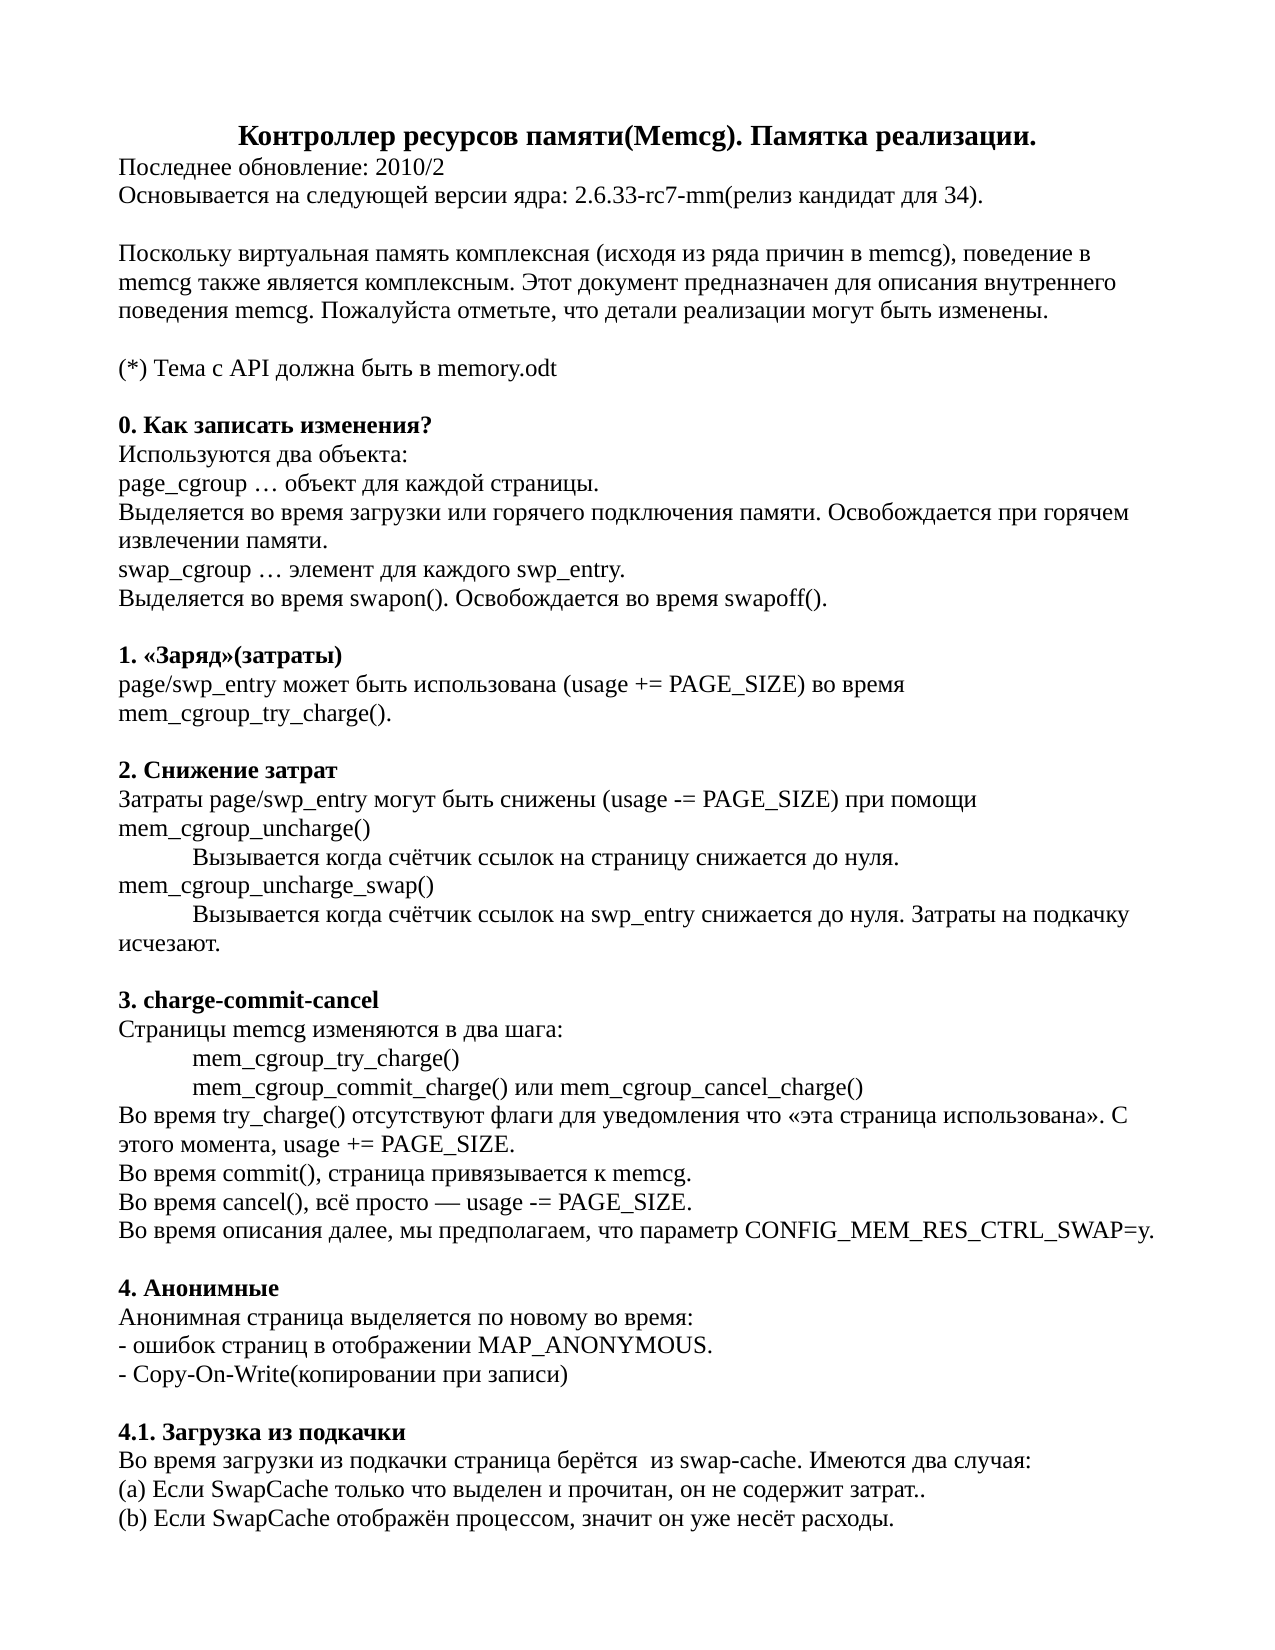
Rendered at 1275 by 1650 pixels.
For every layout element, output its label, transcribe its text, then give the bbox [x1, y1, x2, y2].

text Во время try_charge() отсутствуют флаги для уведомления что «эта страница использована». С этого момента, usage += PAGE_SIZE. [118, 1100, 1157, 1158]
text Контроллер ресурсов памяти(Memcg). Памятка реализации. [118, 118, 1157, 152]
text 0. Как записать изменения? [118, 410, 1157, 439]
text Выделяется во время загрузки или горячего подключения памяти. Освобождается при горячем извлечении памяти. [118, 497, 1157, 554]
text Поскольку виртуальная память комплексная (исходя из ряда причин в memcg), поведение в memcg также является комплексным. Этот документ предназначен для описания внутреннего поведения memcg. Пожалуйста отметьте, что детали реализации могут быть изменены. [118, 238, 1157, 324]
text 4.1. Загрузка из подкачки [118, 1417, 1157, 1445]
text mem_cgroup_uncharge_swap() [118, 870, 1157, 899]
text swap_cgroup … элемент для каждого swp_entry. [118, 554, 1157, 583]
text page_cgroup … объект для каждой страницы. [118, 468, 1157, 497]
text mem_cgroup_try_charge() [118, 1043, 1157, 1072]
text (b) Если SwapCache отображён процессом, значит он уже несёт расходы. [118, 1503, 1157, 1532]
text Во время cancel(), всё просто — usage -= PAGE_SIZE. [118, 1187, 1157, 1215]
text 4. Анонимные [118, 1273, 1157, 1302]
text Выделяется во время swapon(). Освобождается во время swapoff(). [118, 583, 1157, 612]
text Основывается на следующей версии ядра: 2.6.33-rc7-mm(релиз кандидат для 34). [118, 180, 1157, 209]
text Анонимная страница выделяется по новому во время: [118, 1302, 1157, 1330]
text (a) Если SwapCache только что выделен и прочитан, он не содержит затрат.. [118, 1474, 1157, 1503]
text (*) Тема с API должна быть в memory.odt [118, 353, 1157, 382]
text - ошибок страниц в отображении MAP_ANONYMOUS. [118, 1330, 1157, 1359]
text Вызывается когда счётчик ссылок на страницу снижается до нуля. [118, 842, 1157, 870]
text Вызывается когда счётчик ссылок на swp_entry снижается до нуля. Затраты на подкачку исчезают. [118, 899, 1157, 957]
text 3. charge-commit-cancel [118, 985, 1157, 1014]
text 1. «Заряд»(затраты) [118, 640, 1157, 669]
text Во время описания далее, мы предполагаем, что параметр CONFIG_MEM_RES_CTRL_SWAP=y. [118, 1215, 1157, 1244]
text page/swp_entry может быть использована (usage += PAGE_SIZE) во время mem_cgroup_try_charge(). [118, 669, 1157, 727]
text Затраты page/swp_entry могут быть снижены (usage -= PAGE_SIZE) при помощи [118, 784, 1157, 813]
text 2. Снижение затрат [118, 755, 1157, 784]
text Во время commit(), страница привязывается к memcg. [118, 1158, 1157, 1187]
text Последнее обновление: 2010/2 [118, 152, 1157, 180]
text - Copy-On-Write(копировании при записи) [118, 1359, 1157, 1388]
text mem_cgroup_commit_charge() или mem_cgroup_cancel_charge() [118, 1072, 1157, 1100]
text Во время загрузки из подкачки страница берётся из swap-cache. Имеются два случая: [118, 1445, 1157, 1474]
text mem_cgroup_uncharge() [118, 813, 1157, 842]
text Страницы memcg изменяются в два шага: [118, 1014, 1157, 1043]
text Используются два объекта: [118, 439, 1157, 468]
